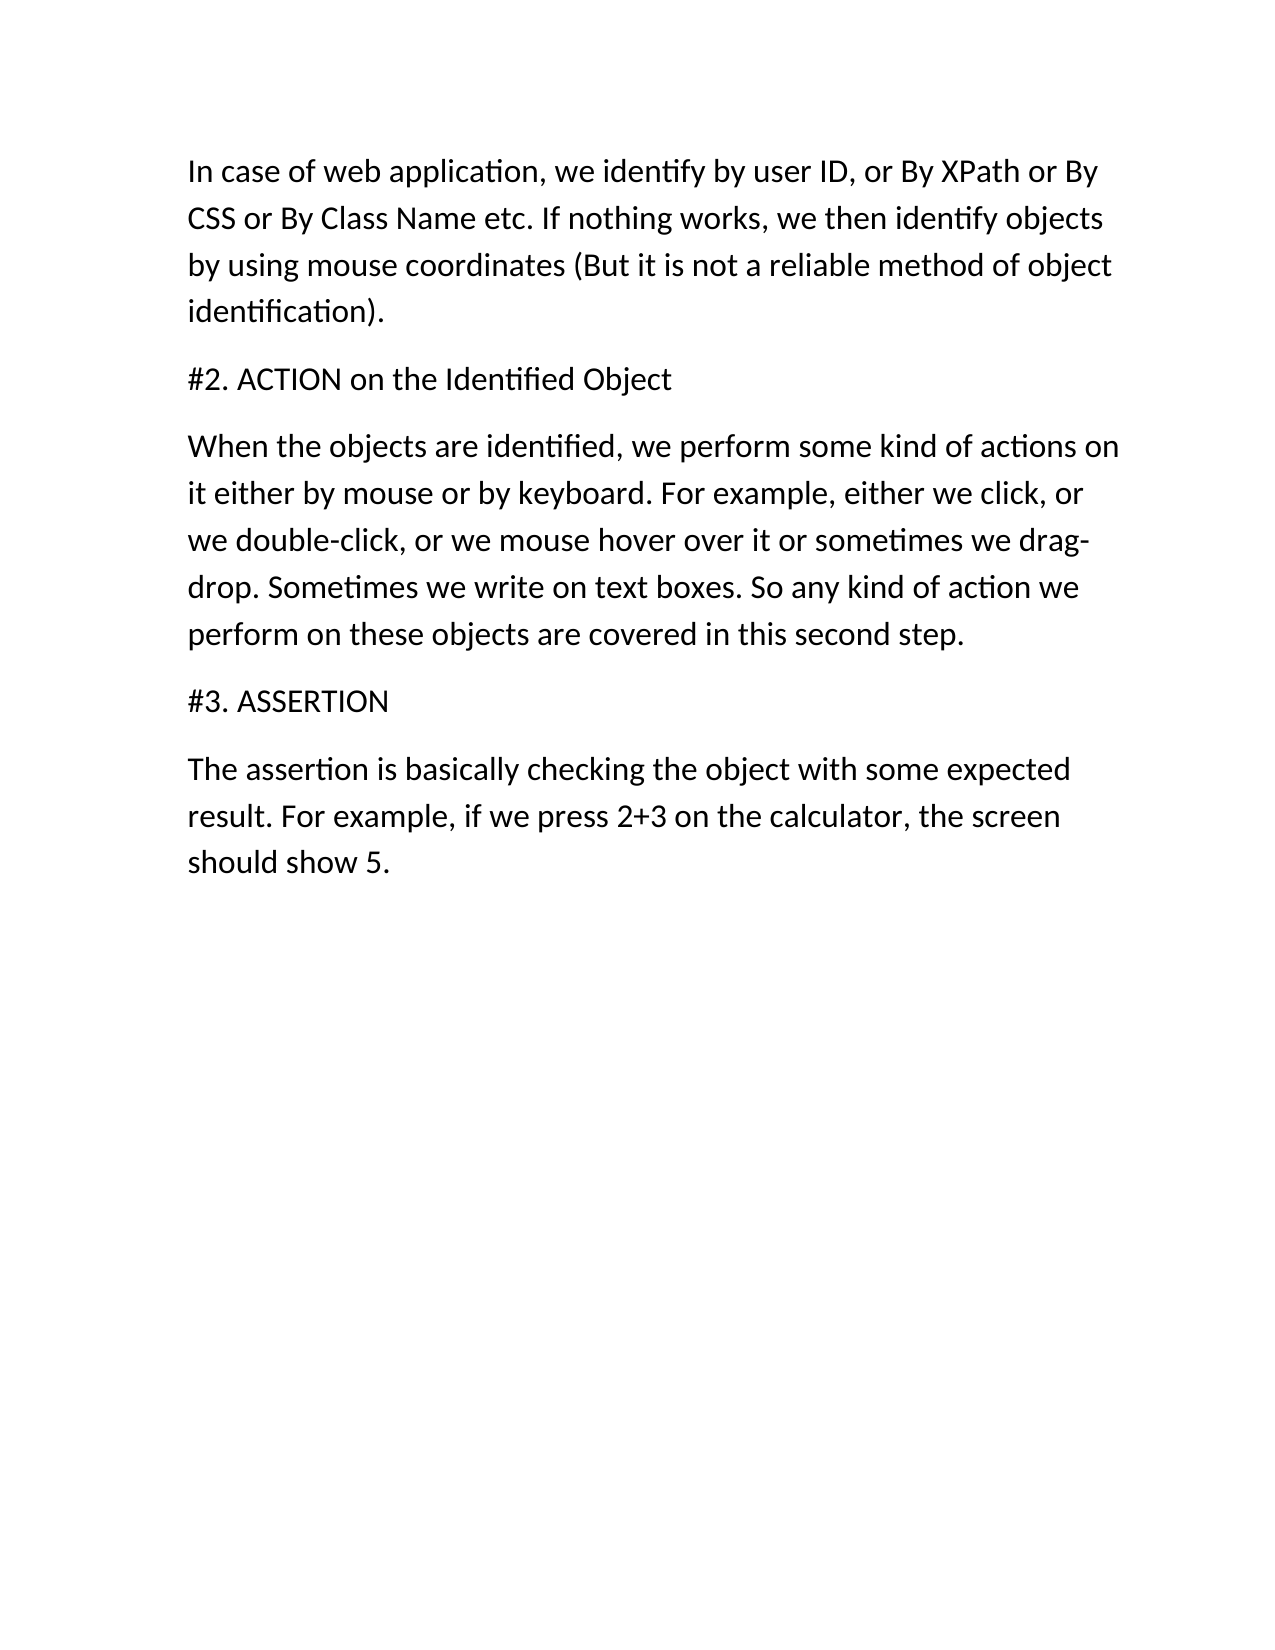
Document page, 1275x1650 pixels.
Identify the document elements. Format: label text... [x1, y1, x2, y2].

text #3. ASSERTION [150, 680, 1125, 721]
text In case of web application, we identify by user ID, or By XPath or By CSS or By Class Name etc. If nothing works, we then identify objects by using mouse coordinates (But it is not a reliable method of object identification). [150, 150, 1125, 331]
text The assertion is basically checking the object with some expected result. For example, if we press 2+3 on the calculator, the screen should show 5. [150, 748, 1125, 882]
text #2. ACTION on the Identified Object [150, 358, 1125, 399]
text When the objects are identified, we perform some kind of actions on it either by mouse or by keyboard. For example, either we click, or we double-click, or we mouse hover over it or sometimes we drag-drop. Sometimes we write on text boxes. So any kind of action we perform on these objects are covered in this second step. [150, 426, 1125, 653]
